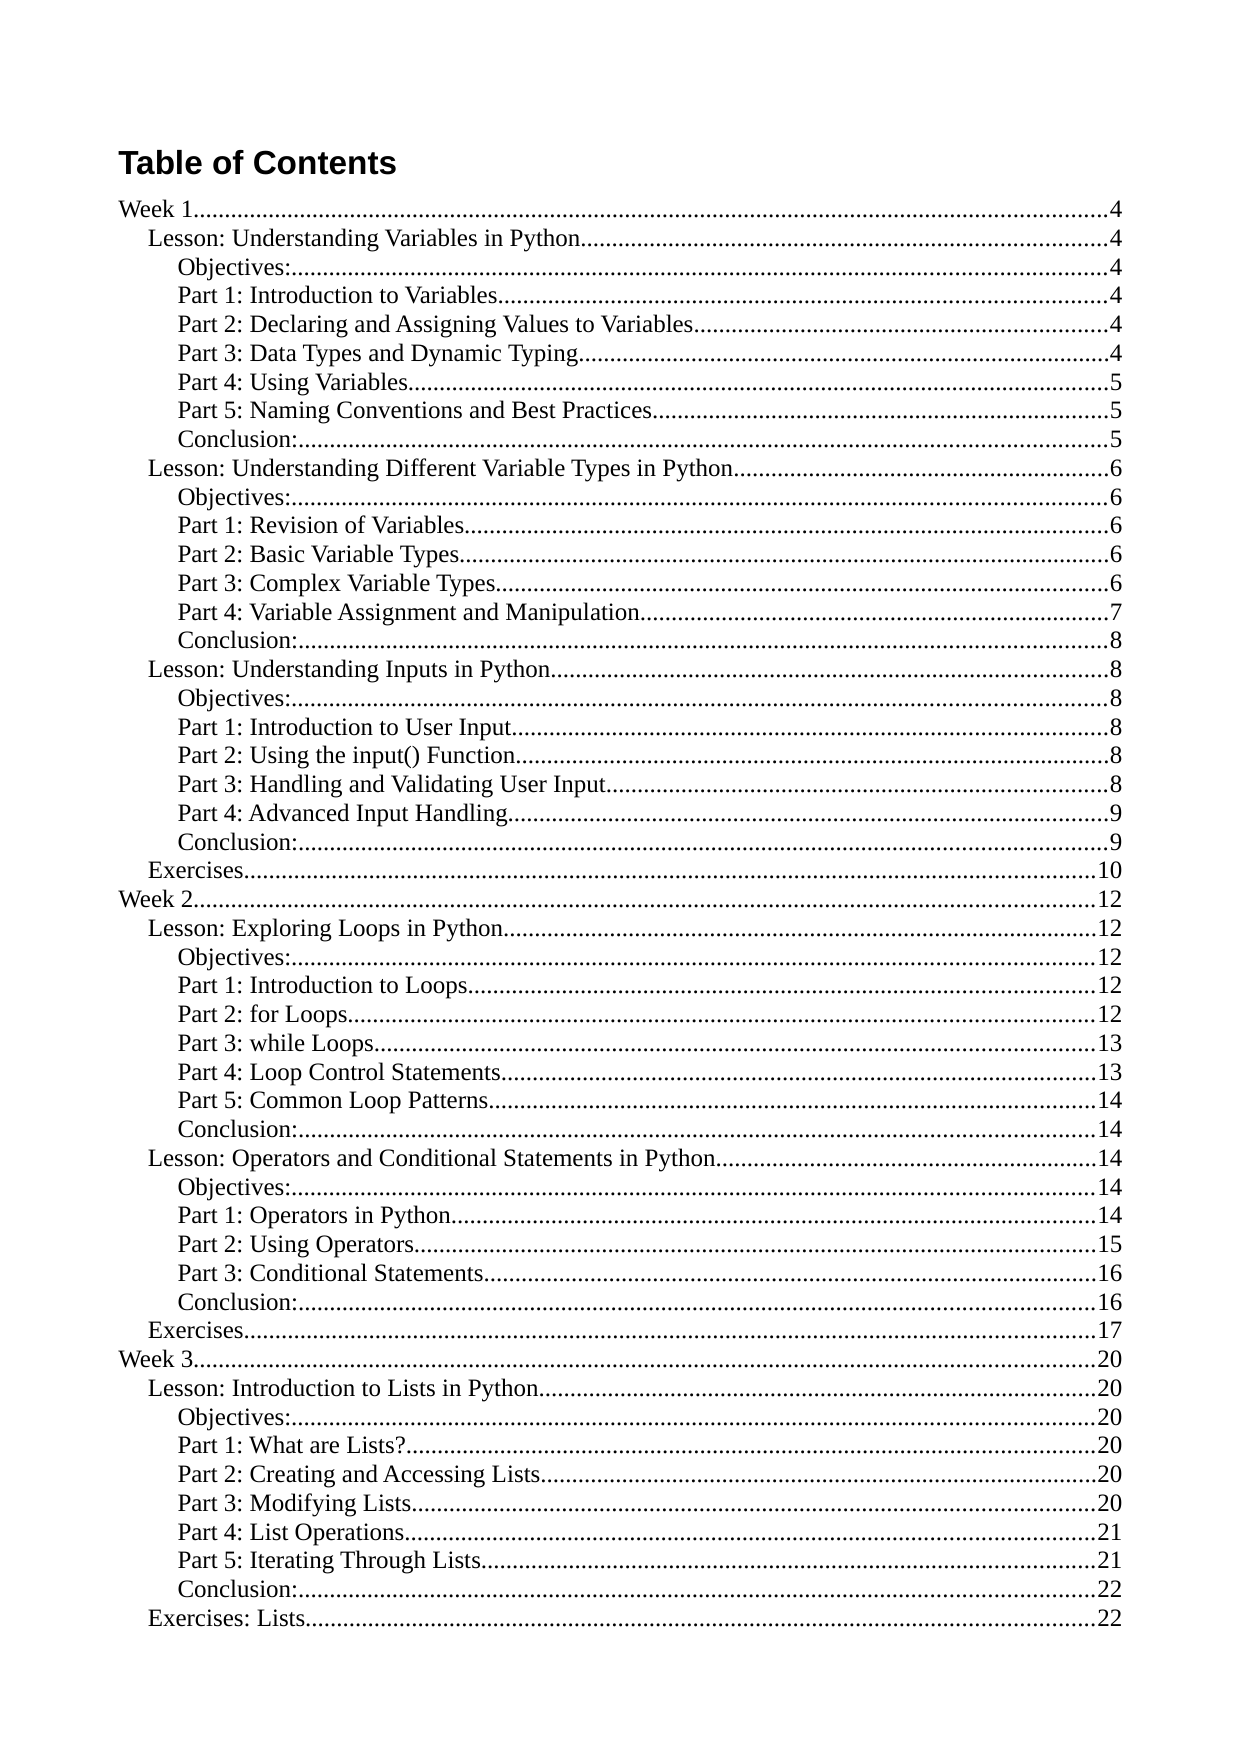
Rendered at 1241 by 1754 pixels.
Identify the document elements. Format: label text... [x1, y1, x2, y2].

text Conclusion: 8 [177, 625, 1122, 654]
text Exercises 17 [148, 1315, 1122, 1344]
text Lesson: Exploring Loops in Python 12 [148, 913, 1122, 942]
text Part 3: Complex Variable Types 6 [177, 568, 1122, 597]
text Part 4: List Operations 21 [177, 1517, 1122, 1545]
text Objectives: 20 [177, 1402, 1122, 1430]
text Lesson: Understanding Inputs in Python 8 [148, 654, 1122, 683]
text Part 1: Operators in Python 14 [177, 1200, 1122, 1229]
text Part 2: Using Operators 15 [177, 1229, 1122, 1258]
text Part 1: What are Lists? 20 [177, 1430, 1122, 1459]
text Part 2: Creating and Accessing Lists 20 [177, 1459, 1122, 1488]
text Lesson: Operators and Conditional Statements in Python 14 [148, 1143, 1122, 1172]
text Part 2: Using the input() Function 8 [177, 740, 1122, 769]
text Part 1: Revision of Variables 6 [177, 510, 1122, 539]
text Part 2: Declaring and Assigning Values to Variables 4 [177, 309, 1122, 338]
text Conclusion: 16 [177, 1287, 1122, 1315]
text Exercises 10 [148, 855, 1122, 884]
text Part 5: Iterating Through Lists 21 [177, 1545, 1122, 1574]
text Objectives: 12 [177, 942, 1122, 970]
text Part 5: Common Loop Patterns 14 [177, 1085, 1122, 1114]
text Lesson: Introduction to Lists in Python 20 [148, 1373, 1122, 1402]
text Conclusion: 9 [177, 827, 1122, 855]
text Conclusion: 22 [177, 1574, 1122, 1603]
text Objectives: 4 [177, 252, 1122, 280]
text Part 4: Loop Control Statements 13 [177, 1057, 1122, 1085]
text Part 1: Introduction to Variables 4 [177, 280, 1122, 309]
text Exercises: Lists 22 [148, 1603, 1122, 1632]
text Part 3: Conditional Statements 16 [177, 1258, 1122, 1287]
text Part 4: Using Variables 5 [177, 367, 1122, 395]
text Part 3: Modifying Lists 20 [177, 1488, 1122, 1517]
text Part 3: while Loops 13 [177, 1028, 1122, 1057]
text Part 3: Data Types and Dynamic Typing 4 [177, 338, 1122, 367]
text Part 5: Naming Conventions and Best Practices 5 [177, 395, 1122, 424]
text Objectives: 8 [177, 683, 1122, 712]
text Objectives: 14 [177, 1172, 1122, 1200]
text Week 3 20 [118, 1344, 1122, 1373]
text Part 2: for Loops 12 [177, 999, 1122, 1028]
text Lesson: Understanding Different Variable Types in Python 6 [148, 453, 1122, 482]
subtitle Table of Contents [118, 143, 1122, 182]
text Part 4: Variable Assignment and Manipulation 7 [177, 597, 1122, 625]
text Objectives: 6 [177, 482, 1122, 510]
text Conclusion: 14 [177, 1114, 1122, 1143]
text Part 3: Handling and Validating User Input 8 [177, 769, 1122, 798]
text Conclusion: 5 [177, 424, 1122, 453]
text Week 1 4 [118, 194, 1122, 223]
text Part 1: Introduction to User Input 8 [177, 712, 1122, 740]
text Part 2: Basic Variable Types 6 [177, 539, 1122, 568]
text Week 2 12 [118, 884, 1122, 913]
text Part 1: Introduction to Loops 12 [177, 970, 1122, 999]
text Lesson: Understanding Variables in Python 4 [148, 223, 1122, 252]
text Part 4: Advanced Input Handling 9 [177, 798, 1122, 827]
